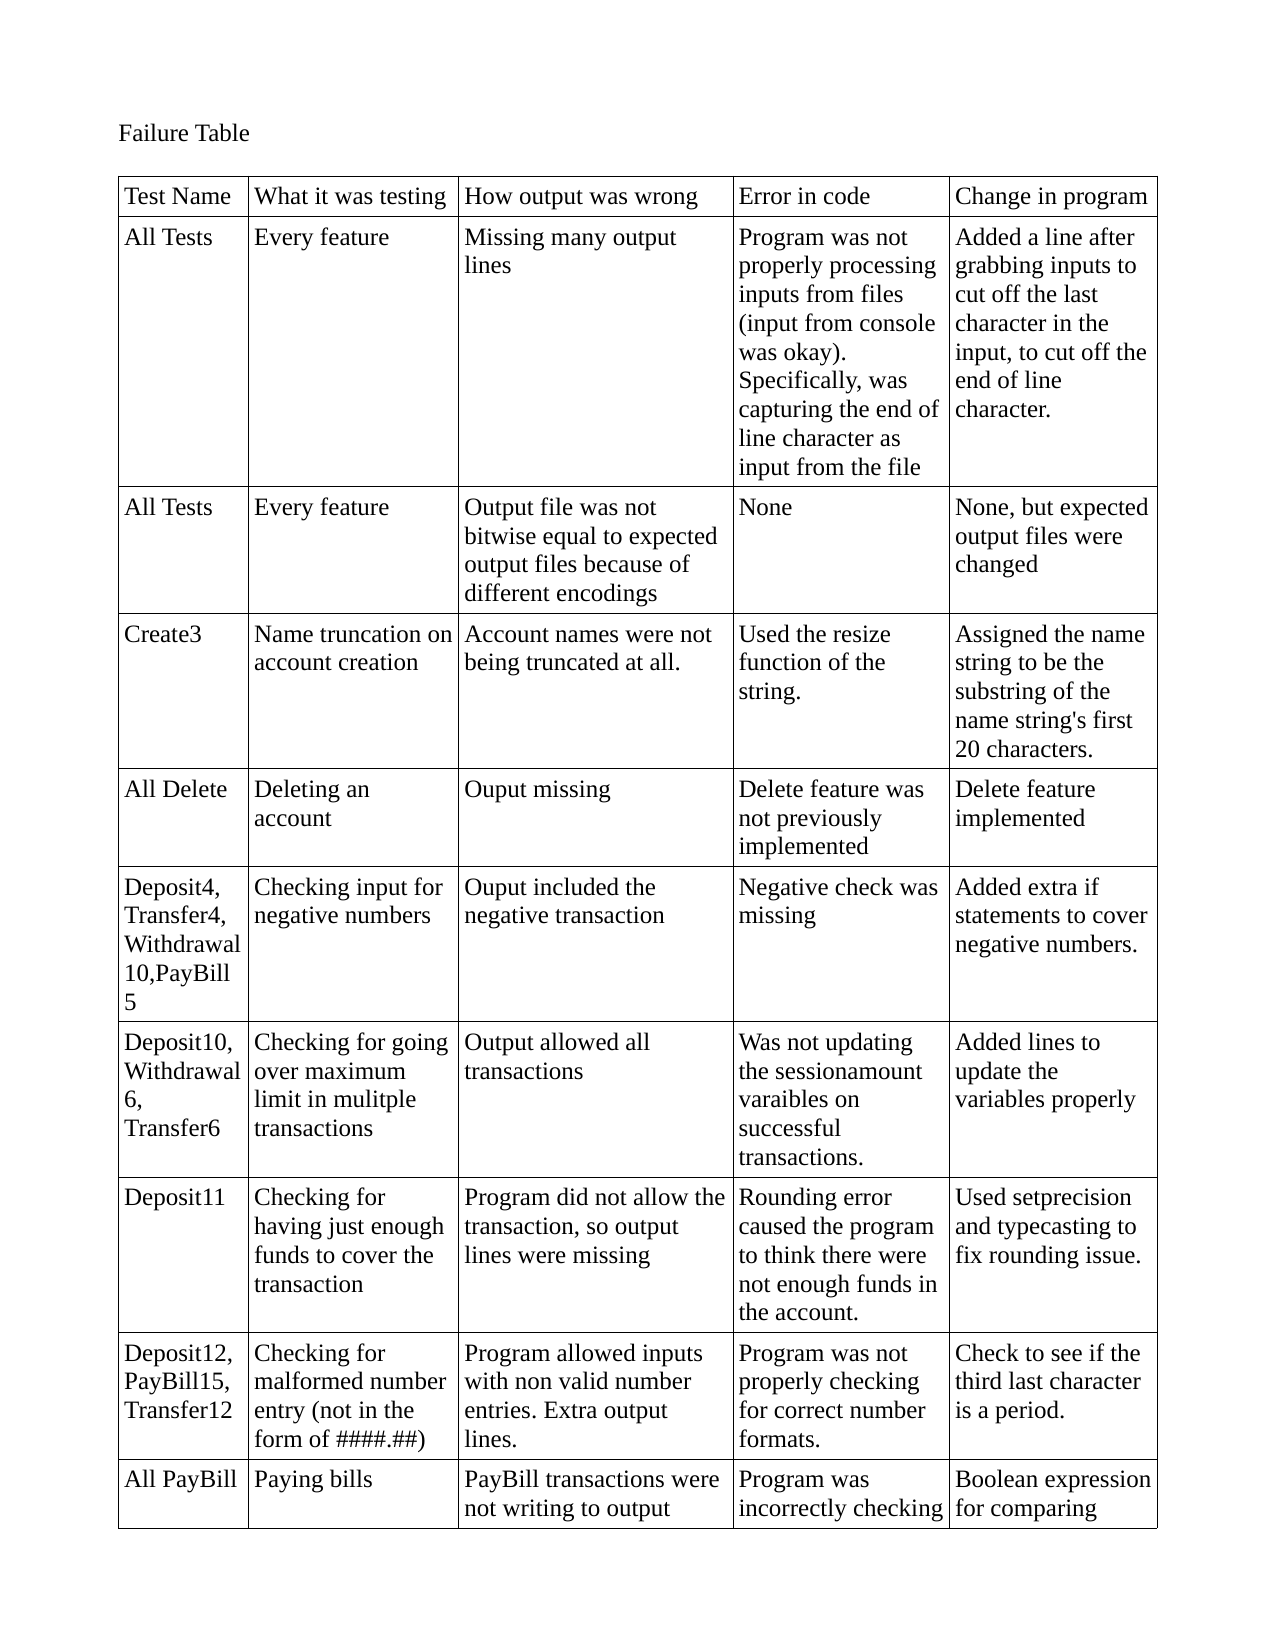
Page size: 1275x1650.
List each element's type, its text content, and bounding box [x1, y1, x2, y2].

table_cell Delete feature was not previously implemented [734, 769, 949, 866]
table_cell Assigned the name string to be the substring of the name string's first 20 characters. [950, 614, 1157, 768]
table_cell Added a line after grabbing inputs to cut off the last character in the input, to cut off the end of line character. [950, 217, 1157, 486]
table_cell Ouput included the negative transaction [459, 867, 733, 1021]
table_cell Check to see if the third last character is a period. [950, 1333, 1157, 1458]
table_cell Ouput missing [459, 769, 733, 866]
table_cell Name truncation on account creation [249, 614, 458, 768]
table_cell Deposit11 [119, 1178, 248, 1332]
table_cell All Delete [119, 769, 248, 866]
table_cell All Tests [119, 217, 248, 486]
table_header Error in code [734, 177, 949, 216]
table_cell Checking for going over maximum limit in mulitple transactions [249, 1022, 458, 1177]
table_cell Program did not allow the transaction, so output lines were missing [459, 1178, 733, 1332]
table_cell None [734, 487, 949, 613]
table_cell Program was incorrectly checking [734, 1460, 949, 1527]
table_cell Output allowed all transactions [459, 1022, 733, 1177]
table_cell Program allowed inputs with non valid number entries. Extra output lines. [459, 1333, 733, 1458]
table_cell Paying bills [249, 1460, 458, 1527]
table_cell Program was not properly processing inputs from files (input from console was okay). Specifically, was capturing the end of line character as input from the file [734, 217, 949, 486]
table_cell Was not updating the sessionamount varaibles on successful transactions. [734, 1022, 949, 1177]
table_cell PayBill transactions were not writing to output [459, 1460, 733, 1527]
table_cell Checking input for negative numbers [249, 867, 458, 1021]
table_cell Negative check was missing [734, 867, 949, 1021]
table_header Change in program [950, 177, 1157, 216]
table_cell Added lines to update the variables properly [950, 1022, 1157, 1177]
table_cell Deposit12, PayBill15,Transfer12 [119, 1333, 248, 1458]
table_cell Every feature [249, 217, 458, 486]
table_cell Create3 [119, 614, 248, 768]
table_cell Deposit10, Withdrawal6, Transfer6 [119, 1022, 248, 1177]
table_cell Used the resize function of the string. [734, 614, 949, 768]
table_cell Output file was not bitwise equal to expected output files because of different encodings [459, 487, 733, 613]
table_cell All PayBill [119, 1460, 248, 1527]
table_cell Deleting an account [249, 769, 458, 866]
table_cell None, but expected output files were changed [950, 487, 1157, 613]
table_cell Used setprecision and typecasting to fix rounding issue. [950, 1178, 1157, 1332]
table_header What it was testing [249, 177, 458, 216]
table_cell Checking for malformed number entry (not in the form of ####.##) [249, 1333, 458, 1458]
table_cell Added extra if statements to cover negative numbers. [950, 867, 1157, 1021]
table_cell Delete feature implemented [950, 769, 1157, 866]
table_cell All Tests [119, 487, 248, 613]
table_header How output was wrong [459, 177, 733, 216]
table_cell Missing many output lines [459, 217, 733, 486]
table_cell Deposit4, Transfer4,Withdrawal10,PayBill5 [119, 867, 248, 1021]
table_header Test Name [119, 177, 248, 216]
table_cell Program was not properly checking for correct number formats. [734, 1333, 949, 1458]
table_cell Rounding error caused the program to think there were not enough funds in the account. [734, 1178, 949, 1332]
table_cell Account names were not being truncated at all. [459, 614, 733, 768]
table_cell Checking for having just enough funds to cover the transaction [249, 1178, 458, 1332]
text Failure Table [118, 118, 1157, 147]
table_cell Every feature [249, 487, 458, 613]
table_cell Boolean expression for comparing [950, 1460, 1157, 1527]
